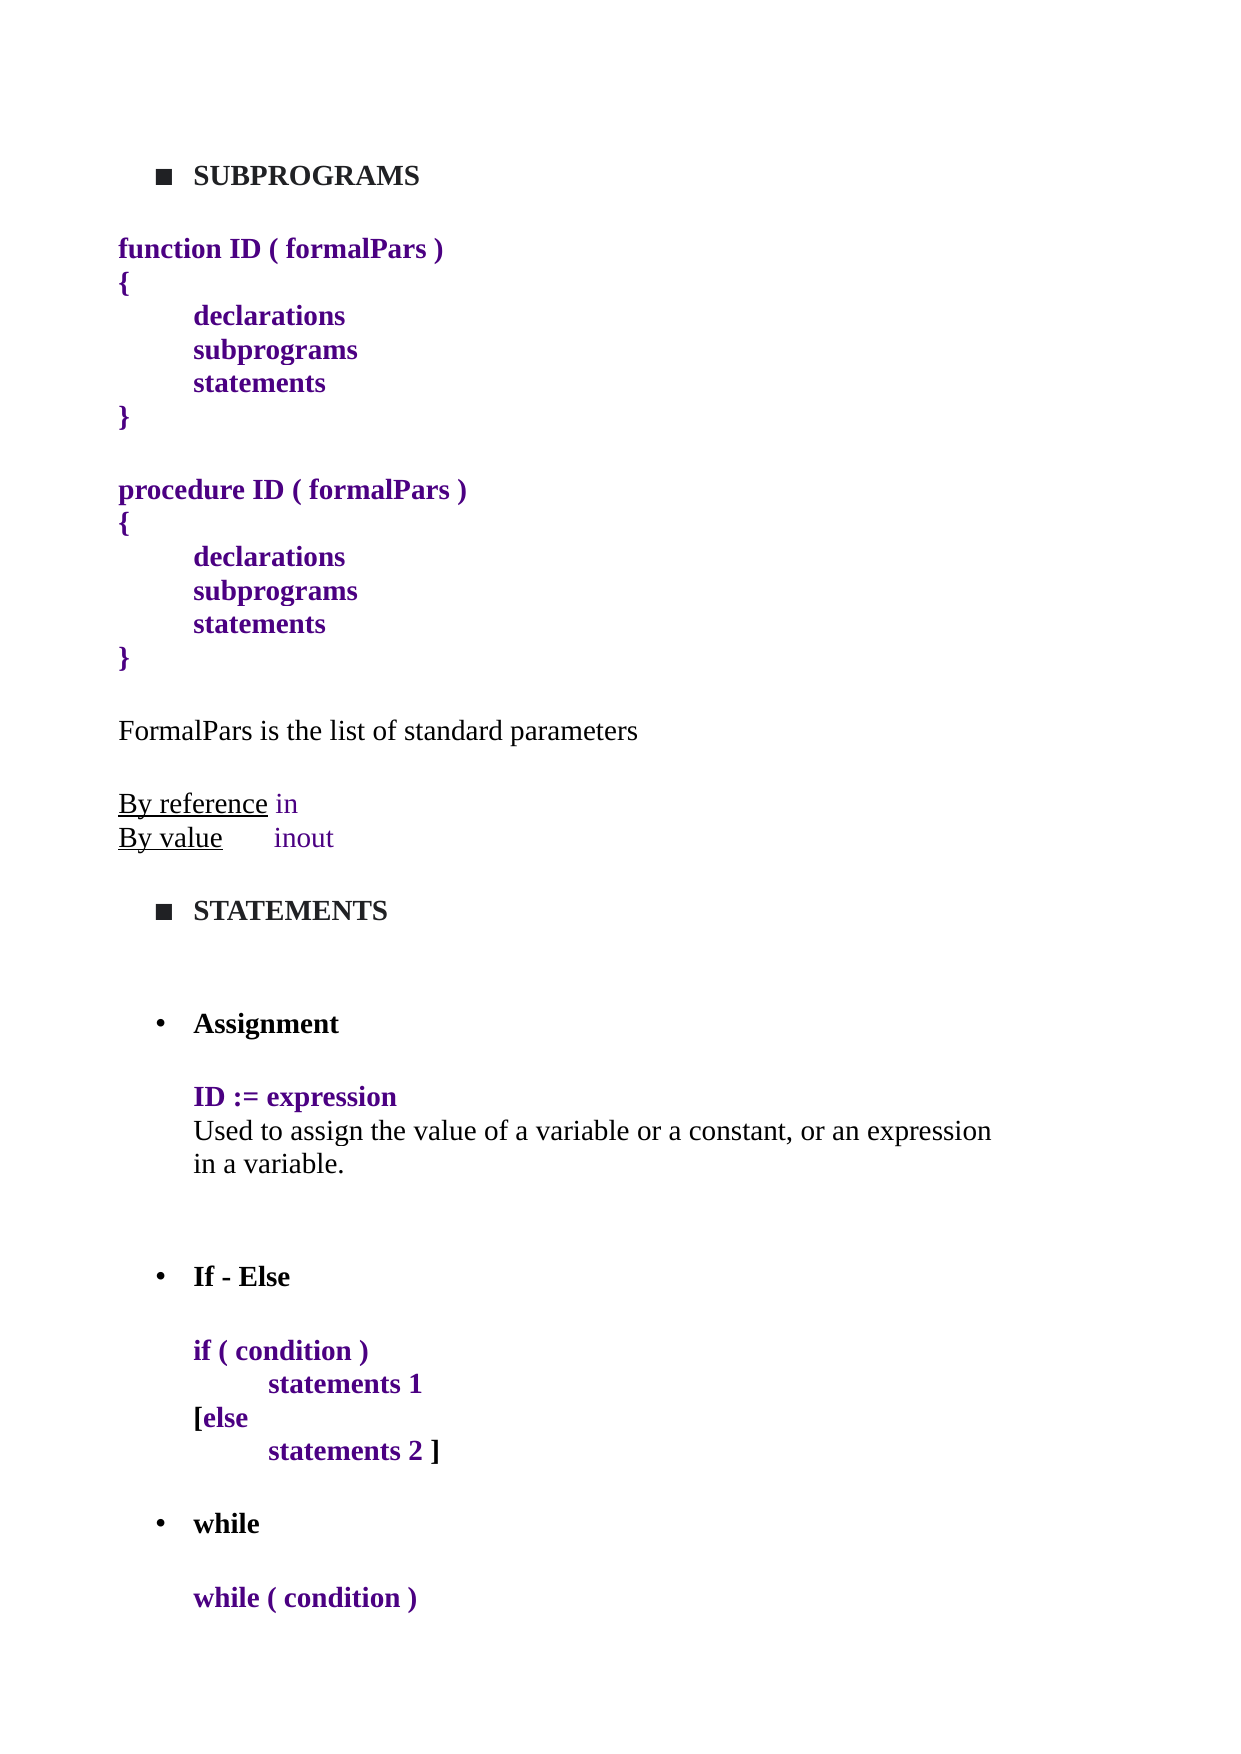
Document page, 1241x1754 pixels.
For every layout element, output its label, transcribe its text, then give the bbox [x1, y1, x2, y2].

text if ( condition ) [118, 1333, 1122, 1366]
text statements 2 ] [118, 1433, 1122, 1467]
list If - Else [156, 1259, 1122, 1293]
text statements [118, 365, 1122, 399]
text { [118, 506, 1122, 539]
text while ( condition ) [118, 1580, 1122, 1613]
text procedure ID ( formalPars ) [118, 472, 1122, 506]
text } [118, 640, 1122, 673]
text statements [118, 606, 1122, 640]
text subprograms [118, 573, 1122, 606]
text { [118, 265, 1122, 298]
text subprograms [118, 332, 1122, 365]
text } [118, 399, 1122, 432]
text declarations [118, 298, 1122, 332]
text function ID ( formalPars ) [118, 231, 1122, 265]
text [else [118, 1400, 1122, 1433]
text declarations [118, 539, 1122, 573]
text By value inout [118, 820, 1122, 853]
text statements 1 [118, 1366, 1122, 1400]
list Assignment [156, 1006, 1122, 1040]
text FormalPars is the list of standard parameters [118, 713, 1122, 747]
list STATEMENTS [156, 893, 1122, 927]
text By reference in [118, 786, 1122, 820]
text in a variable. [118, 1146, 1122, 1180]
list SUBPROGRAMS [156, 158, 1122, 191]
list while [156, 1507, 1122, 1540]
text Used to assign the value of a variable or a constant, or an expression [118, 1113, 1122, 1146]
text ID := expression [118, 1079, 1122, 1113]
